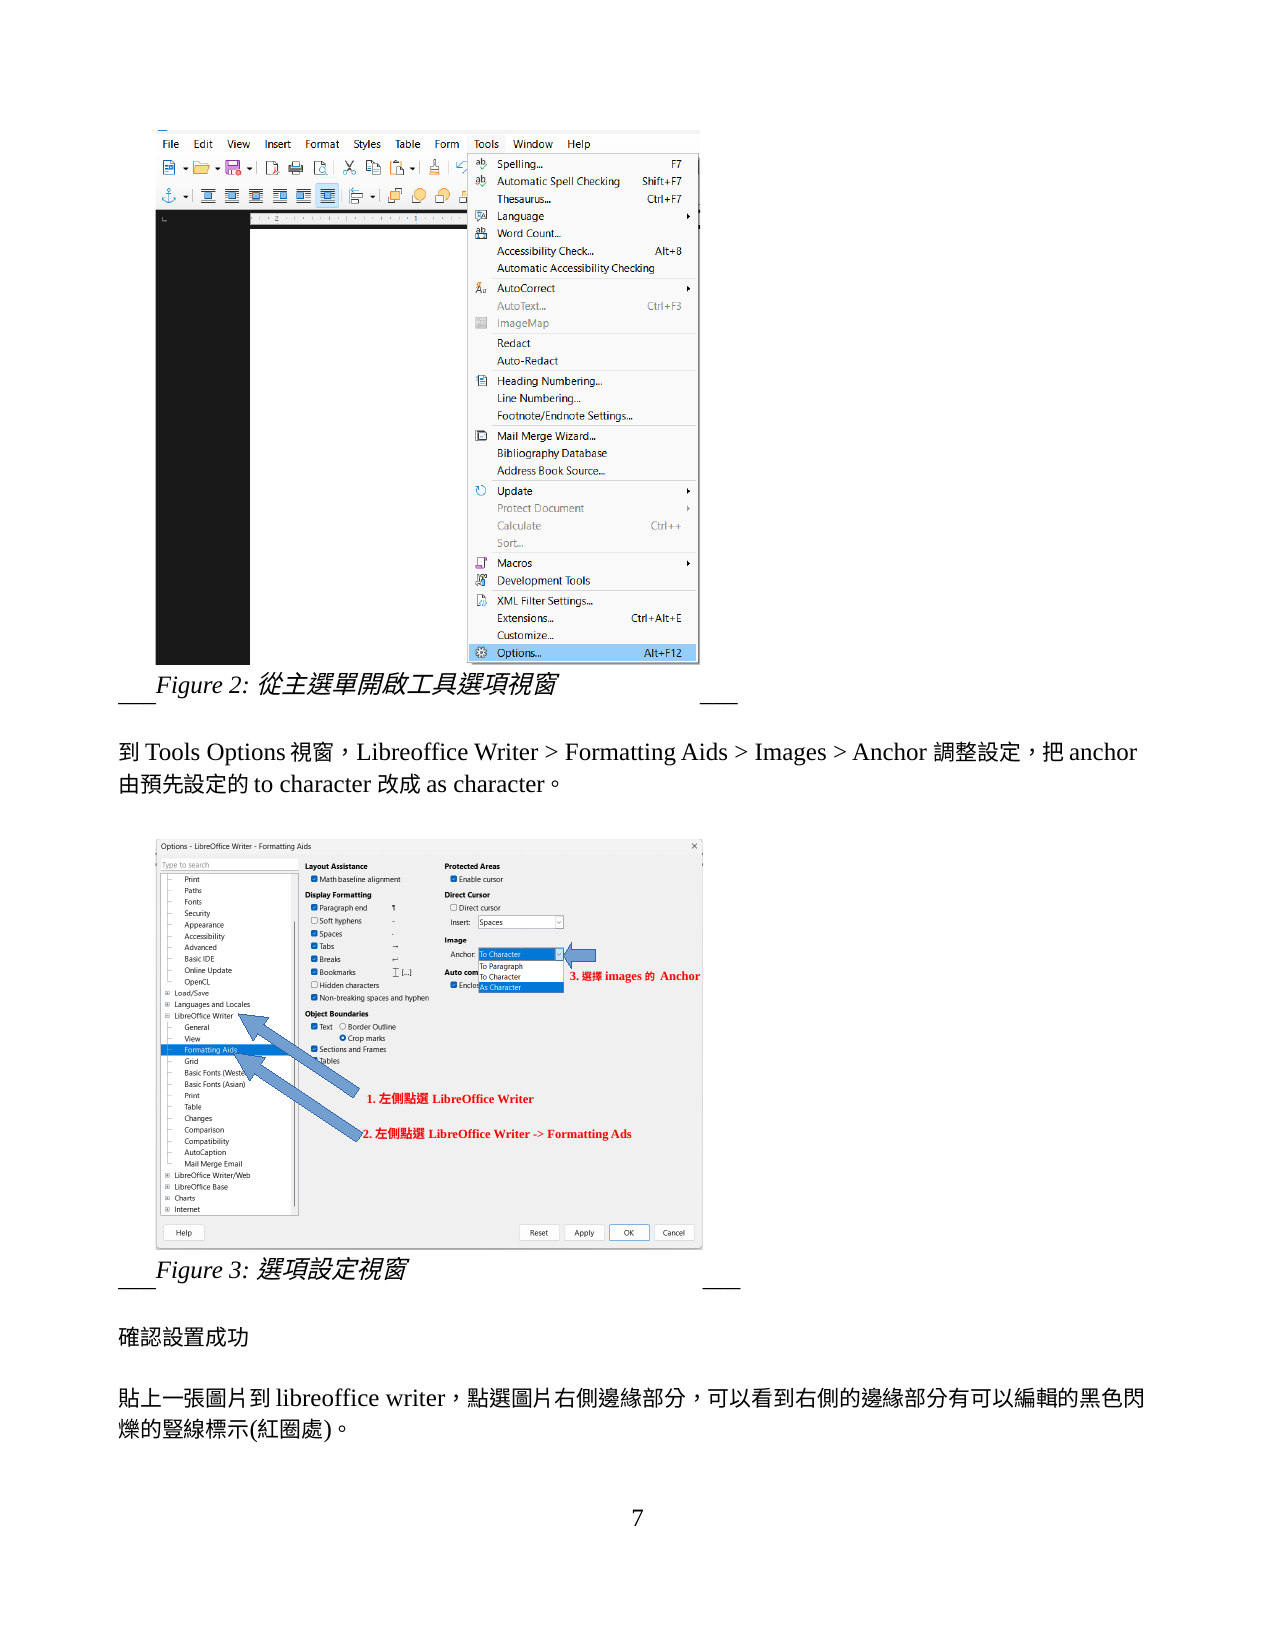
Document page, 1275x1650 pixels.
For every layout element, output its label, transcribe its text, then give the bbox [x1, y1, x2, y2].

text 確認設置成功​ [118, 1320, 1157, 1352]
text 貼上一張圖片到libreoffice writer，點選圖片右側邊緣部分，可以看到右側的邊緣部分有可以編輯的黑色閃爍的豎線標示(紅圈處)。 [118, 1381, 1157, 1444]
text Figure 3: 選項設定視窗 [156, 1250, 703, 1286]
text ______ [118, 827, 1157, 1291]
text 到 Tools Options視窗，Libreoffice Writer > Formatting Aids > Images > Anchor 調整設定，把anchor由預先設定的to character 改成 as character。 [118, 735, 1157, 798]
picture [155, 839, 703, 1250]
text ______ [118, 118, 1157, 706]
text Figure 2: 從主選單開啟工具選項視窗 [156, 665, 700, 701]
picture [155, 130, 700, 665]
